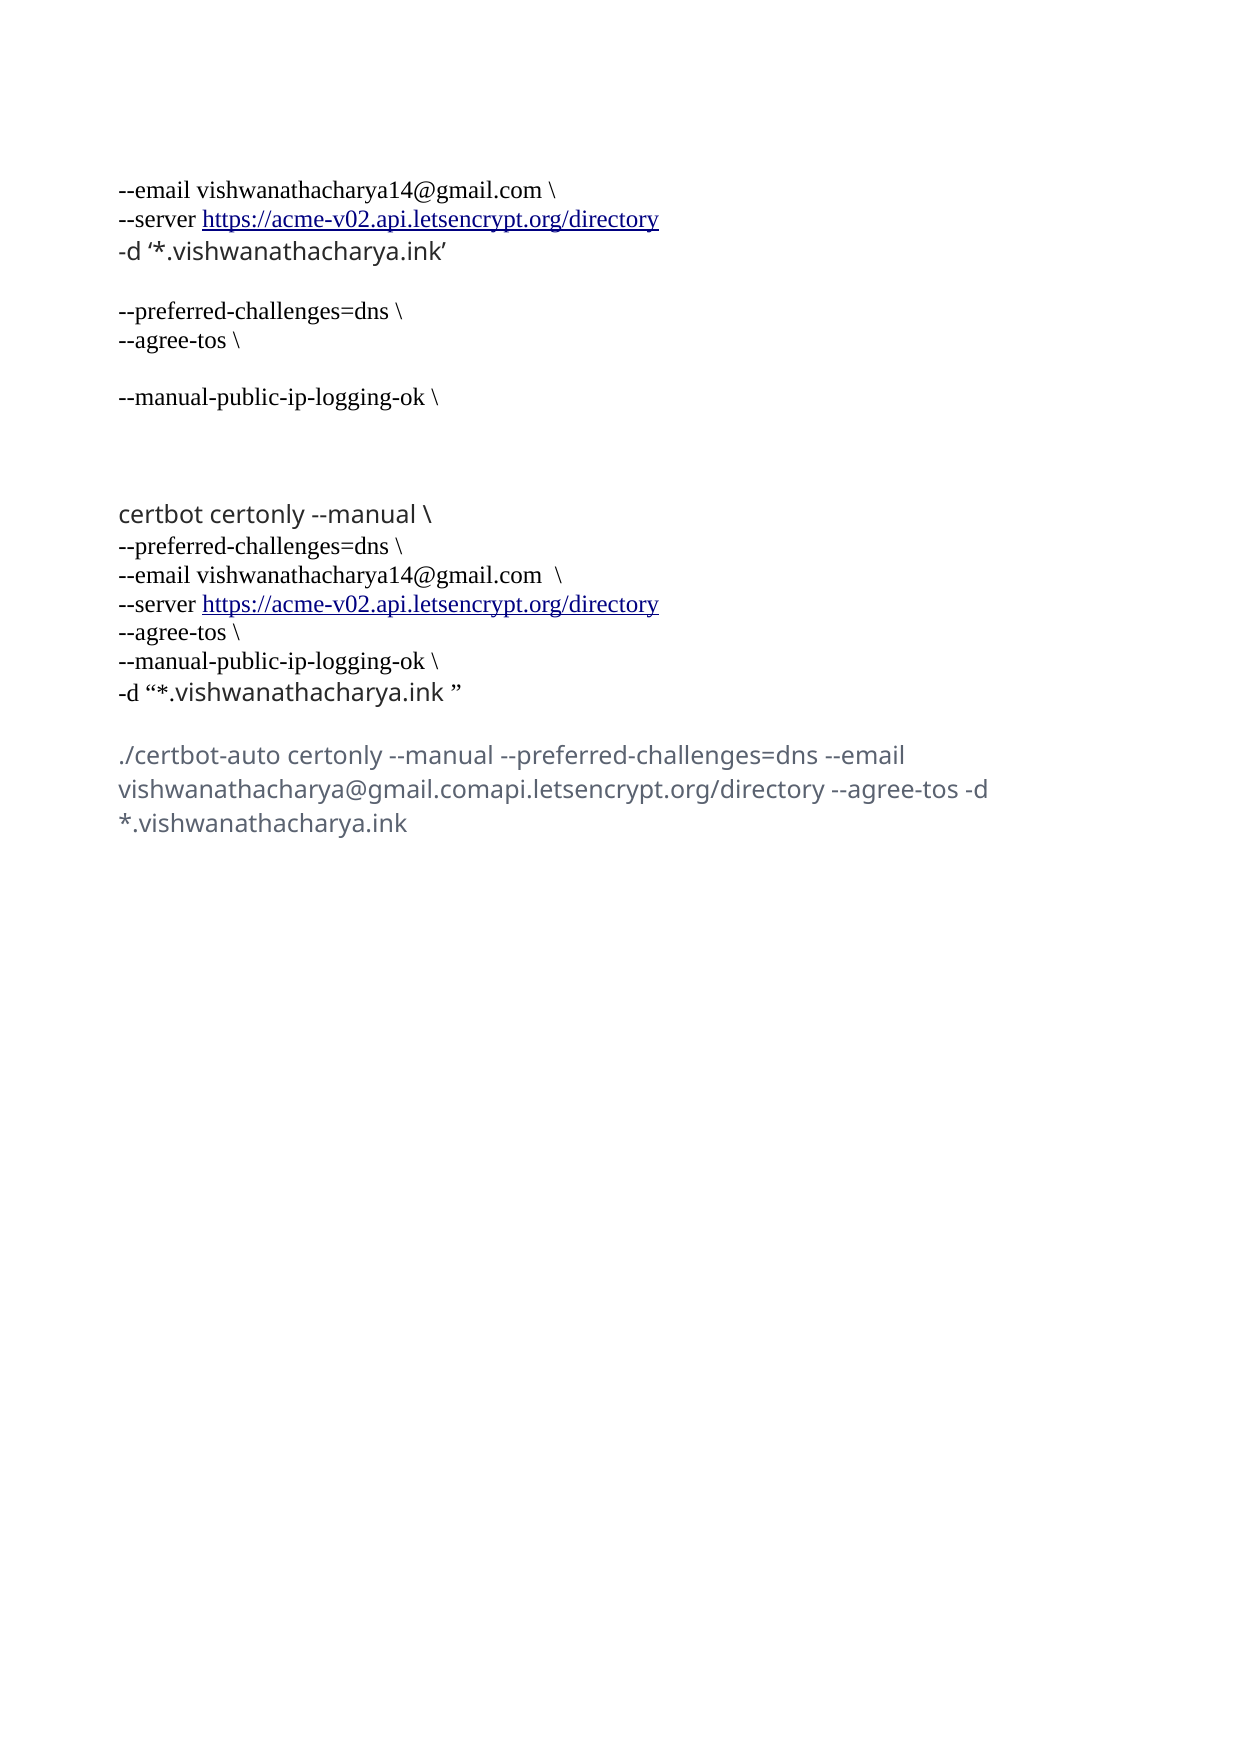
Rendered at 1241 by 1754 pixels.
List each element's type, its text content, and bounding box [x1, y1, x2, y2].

text --agree-tos \ [118, 325, 1122, 353]
text --manual-public-ip-logging-ok \ [118, 353, 1122, 411]
text ./certbot-auto certonly --manual --preferred-challenges=dns --email vishwanathacharya@gmail.comapi.letsencrypt.org/directory --agree-tos -d *.vishwanathacharya.ink [118, 738, 1122, 840]
text --email vishwanathacharya14@gmail.com \ --server https://acme-v02.api.letsencrypt.org/directory -d ‘*.vishwanathacharya.ink’ [118, 118, 1122, 267]
text certbot certonly --manual \ --preferred-challenges=dns \ --email vishwanathacharya14@gmail.com \ --server https://acme-v02.api.letsencrypt.org/directory --agree-tos \ --manual-public-ip-logging-ok \ -d “*.vishwanathacharya.ink ” [118, 497, 1122, 709]
text --preferred-challenges=dns \ [118, 296, 1122, 325]
